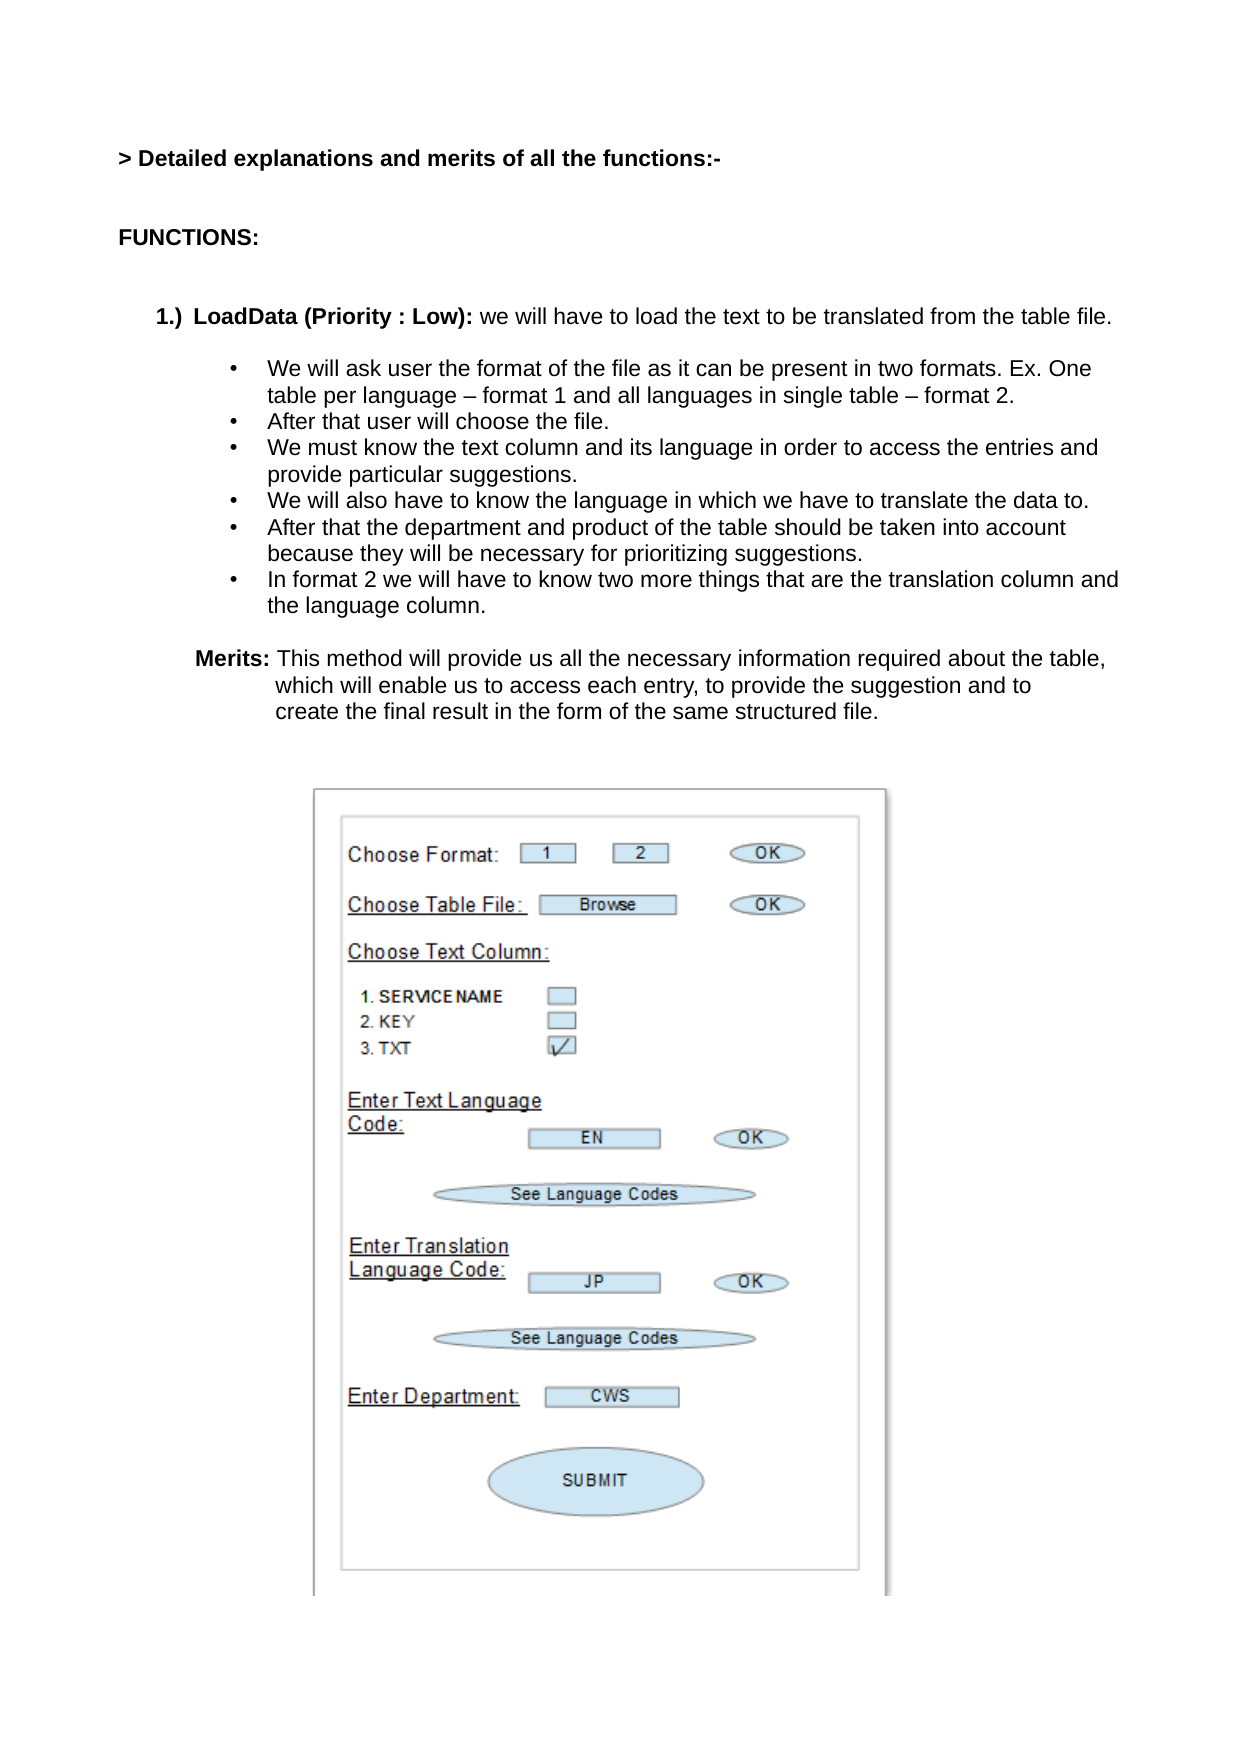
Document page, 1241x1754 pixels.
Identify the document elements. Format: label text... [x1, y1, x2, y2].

list We will ask user the format of the file as it can be present in two formats. Ex. One table per language – format 1 and all languages in single table – format 2. [229, 355, 1122, 408]
list In format 2 we will have to know two more things that are the translation column and the language column. [229, 566, 1122, 619]
list We must know the text column and its language in order to access the entries and provide particular suggestions. [229, 434, 1122, 487]
text > Detailed explanations and merits of all the functions:- [118, 144, 1122, 171]
text FUNCTIONS: [118, 223, 1122, 250]
list LoadData (Priority : Low): we will have to load the text to be translated from the table file. [156, 303, 1122, 329]
text Merits: This method will provide us all the necessary information required about the table, which will enable us to access each entry, to provide the suggestion and to create the final result in the form of the same structured file. [121, 645, 1122, 724]
list We will also have to know the language in which we have to translate the data to. [229, 487, 1122, 513]
picture [312, 788, 893, 1596]
list After that user will choose the file. [229, 408, 1122, 434]
list After that the department and product of the table should be taken into account because they will be necessary for prioritizing suggestions. [229, 513, 1122, 566]
